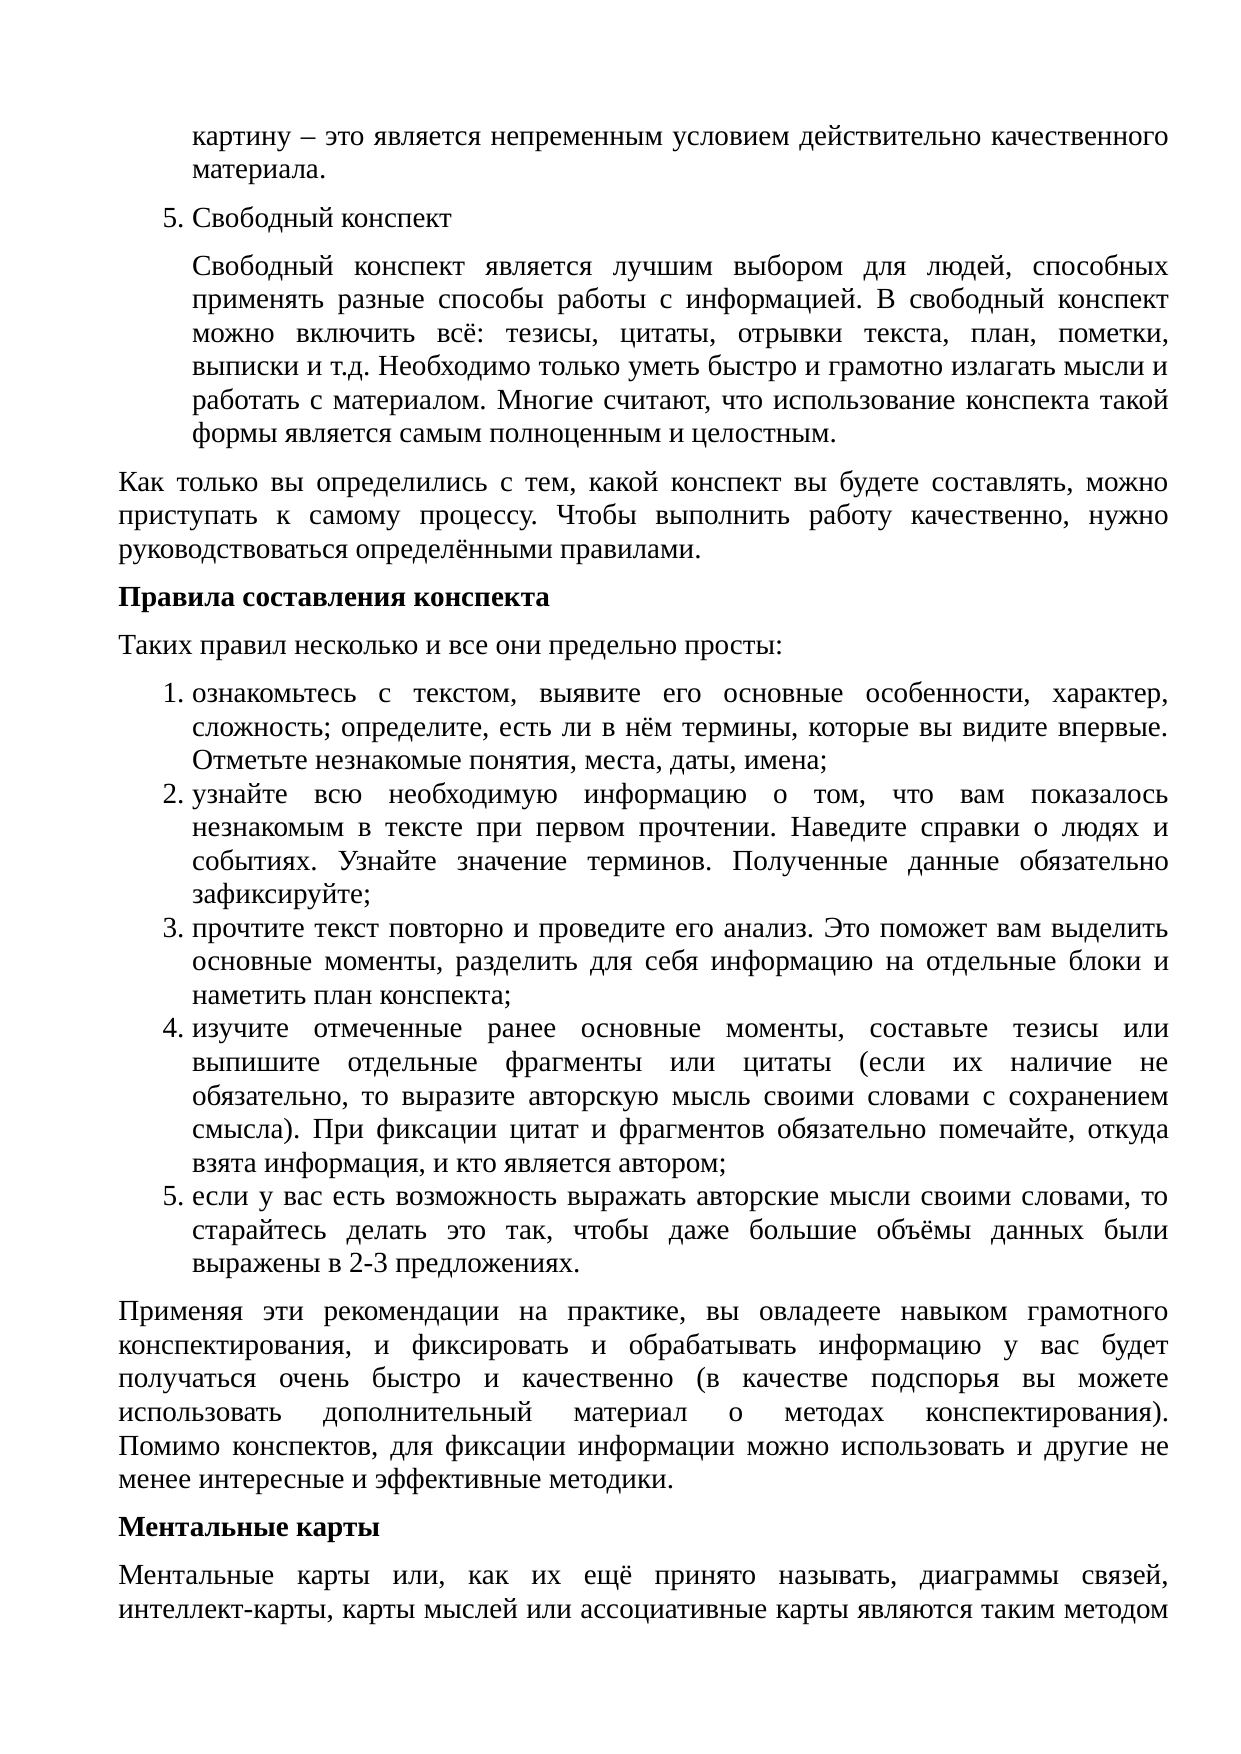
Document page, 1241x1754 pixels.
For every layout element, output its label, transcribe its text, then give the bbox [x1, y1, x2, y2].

list картину – это является непременным условием действительно качественного материала. [162, 118, 1170, 185]
text Как только вы определились с тем, какой конспект вы будете составлять, можно приступать к самому процессу. Чтобы выполнить работу качественно, нужно руководствоваться определёнными правилами. [118, 464, 1170, 564]
text Ментальные карты или, как их ещё принято называть, диаграммы связей, интеллект-карты, карты мыслей или ассоциативные карты являются таким методом [118, 1557, 1170, 1624]
list если у вас есть возможность выражать авторские мысли своими словами, то старайтесь делать это так, чтобы даже большие объёмы данных были выражены в 2-3 предложениях. [162, 1178, 1170, 1279]
text Применяя эти рекомендации на практике, вы овладеете навыком грамотного конспектирования, и фиксировать и обрабатывать информацию у вас будет получаться очень быстро и качественно (в качестве подспорья вы можете использовать дополнительный материал о методах конспектирования). Помимо конспектов, для фиксации информации можно использовать и другие не менее интересные и эффективные методики. [118, 1293, 1170, 1495]
text Правила составления конспекта [118, 579, 1170, 612]
list Свободный конспект является лучшим выбором для людей, способных применять разные способы работы с информацией. В свободный конспект можно включить всё: тезисы, цитаты, отрывки текста, план, пометки, выписки и т.д. Необходимо только уметь быстро и грамотно излагать мысли и работать с материалом. Многие считают, что использование конспекта такой формы является самым полноценным и целостным. [162, 248, 1170, 449]
list узнайте всю необходимую информацию о том, что вам показалось незнакомым в тексте при первом прочтении. Наведите справки о людях и событиях. Узнайте значение терминов. Полученные данные обязательно зафиксируйте; [162, 776, 1170, 910]
list ознакомьтесь с текстом, выявите его основные особенности, характер, сложность; определите, есть ли в нём термины, которые вы видите впервые. Отметьте незнакомые понятия, места, даты, имена; [162, 675, 1170, 776]
list изучите отмеченные ранее основные моменты, составьте тезисы или выпишите отдельные фрагменты или цитаты (если их наличие не обязательно, то выразите авторскую мысль своими словами с сохранением смысла). При фиксации цитат и фрагментов обязательно помечайте, откуда взята информация, и кто является автором; [162, 1011, 1170, 1178]
list Свободный конспект [162, 200, 1170, 233]
list прочтите текст повторно и проведите его анализ. Это поможет вам выделить основные моменты, разделить для себя информацию на отдельные блоки и наметить план конспекта; [162, 910, 1170, 1011]
text Ментальные карты [118, 1509, 1170, 1543]
text Таких правил несколько и все они предельно просты: [118, 627, 1170, 661]
